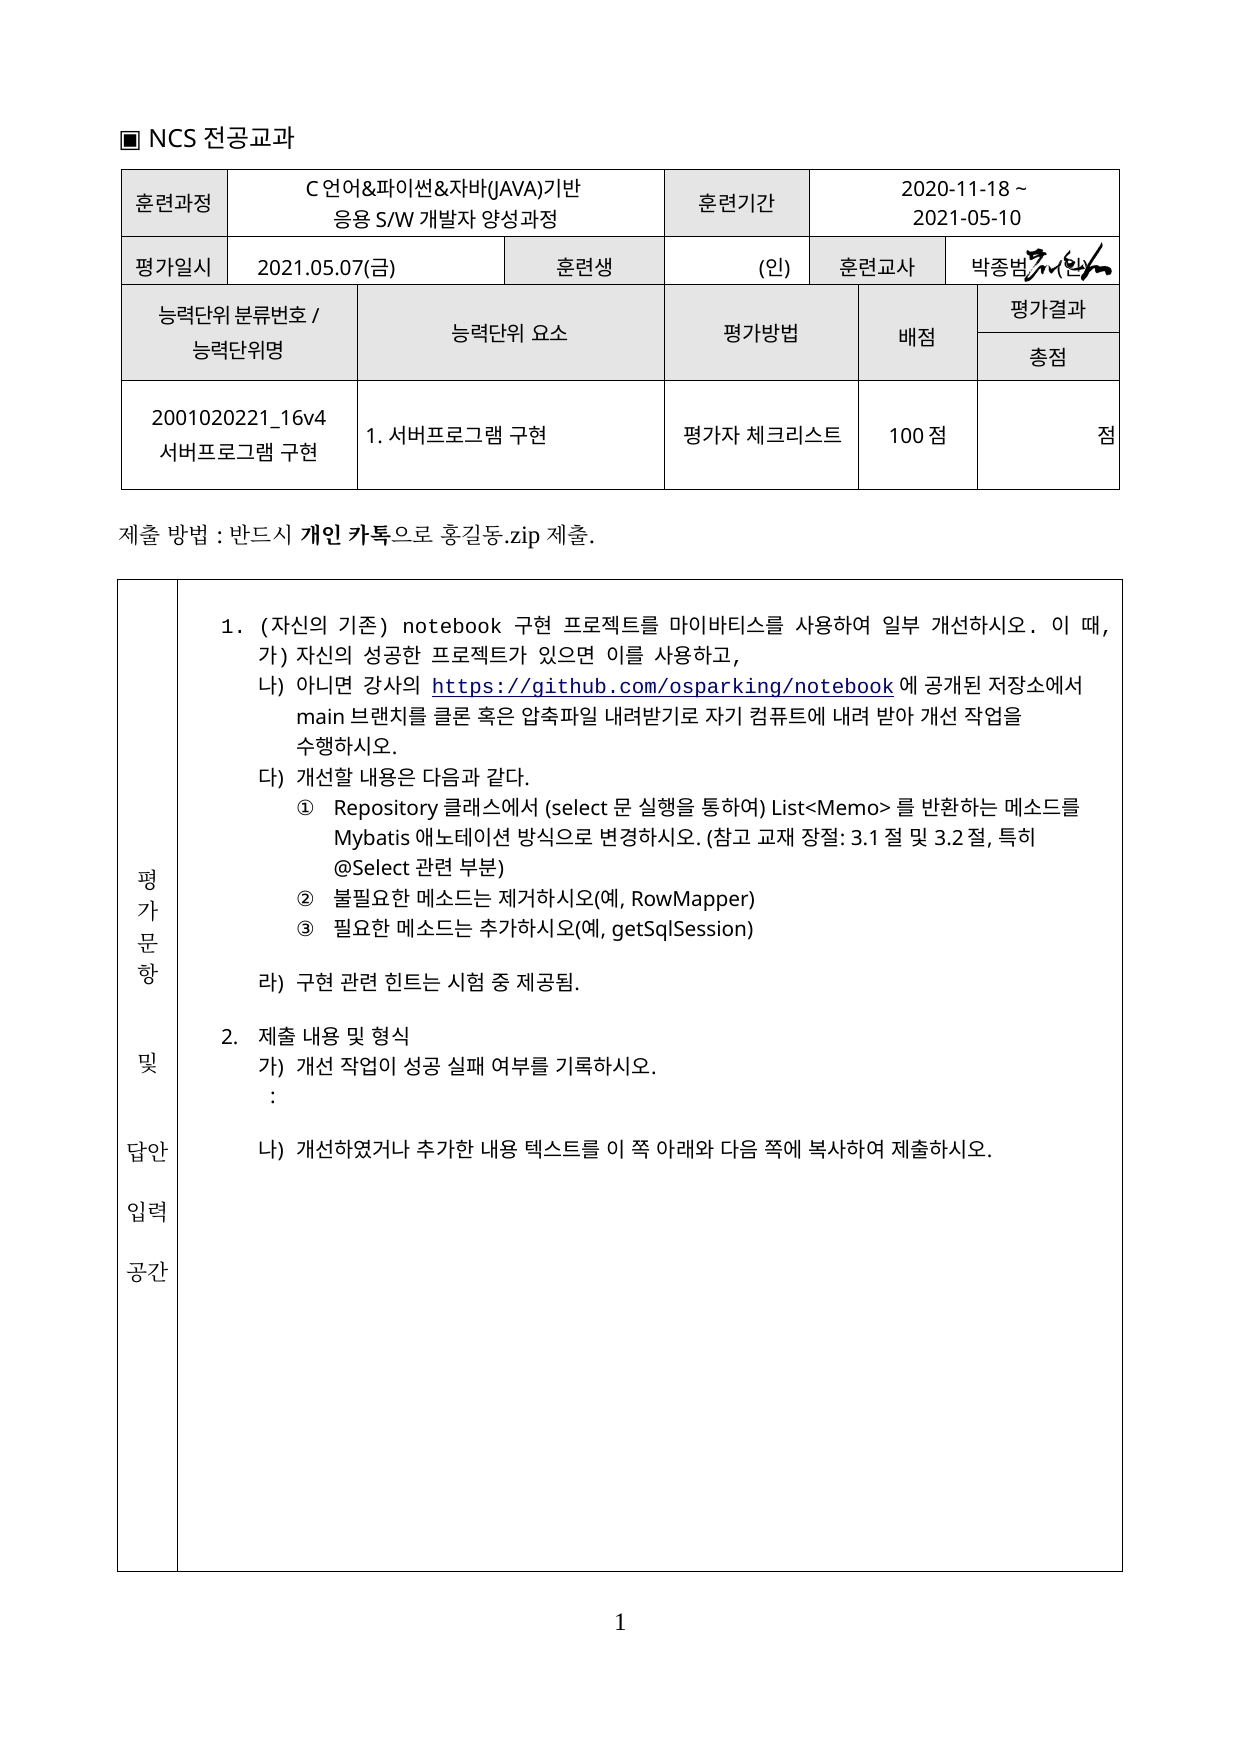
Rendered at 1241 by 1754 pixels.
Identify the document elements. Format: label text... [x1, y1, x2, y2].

text 제출 방법 : 반드시 개인 카톡으로 홍길동.zip 제출. [118, 518, 1122, 550]
table_cell 1. 서버프로그램 구현 [358, 381, 664, 489]
table_header (자신의 기존) notebook 구현 프로젝트를 마이바티스를 사용하여 일부 개선하시오. 이 때, 자신의 성공한 프로젝트가 있으면 이를 사용하고, 아니면 강사의 https://github.com/osparking/notebook 에 공개된 저장소에서 main 브랜치를 클론 혹은 압축파일 내려받기로 자기 컴퓨트에 내려 받아 개선 작업을 수행하시오. 개선할 내용은 다음과 같다. Repository 클래스에서 (select 문 실행을 통하여) List<Memo> 를 반환하는 메소드를 Mybatis 애노테이션 방식으로 변경하시오. (참고 교재 장절: 3.1절 및 3.2절, 특히 @Select 관련 부분) 불필요한 메소드는 제거하시오(예, RowMapper) 필요한 메소드는 추가하시오(예, getSqlSession) 구현 관련 힌트는 시험 중 제공됨. 제출 내용 및 형식 개선 작업이 성공 실패 여부를 기록하시오. : 개선하였거나 추가한 내용 텍스트를 이 쪽 아래와 다음 쪽에 복사하여 제출하시오. [178, 580, 1122, 1571]
table_cell (인) [665, 237, 809, 284]
table_header 평 가 문 항 및 답안 입력 공간 [118, 580, 177, 1571]
table_header 2020-11-18 ~ 2021-05-10 [810, 170, 1119, 236]
table_cell 능력단위 분류번호 / 능력단위명 [122, 285, 357, 380]
table_cell 2001020221_16v4 서버프로그램 구현 [122, 381, 357, 489]
table_cell 평가결과 [978, 285, 1119, 332]
table_cell 훈련생 [505, 237, 664, 284]
table_cell 2021.05.07(금) [228, 237, 504, 284]
table_cell 능력단위 요소 [358, 285, 664, 380]
text ▣ NCS 전공교과 [118, 118, 1122, 154]
table_cell 100점 [859, 381, 977, 489]
table_header 훈련기간 [665, 170, 809, 236]
table_header 훈련과정 [122, 170, 227, 236]
table_cell 훈련교사 [810, 237, 945, 284]
table_cell 총점 [978, 333, 1119, 380]
table_cell 평가자 체크리스트 [665, 381, 858, 489]
picture [1022, 239, 1115, 285]
table_cell 평가방법 [665, 285, 858, 380]
table_cell 점 [978, 381, 1119, 489]
table_cell 평가일시 [122, 237, 227, 284]
table_cell 배점 [859, 285, 977, 380]
table_header C언어&파이썬&자바(JAVA)기반 응용S/W 개발자 양성과정 [228, 170, 664, 236]
table_cell 박종범 (인) [946, 237, 1119, 284]
